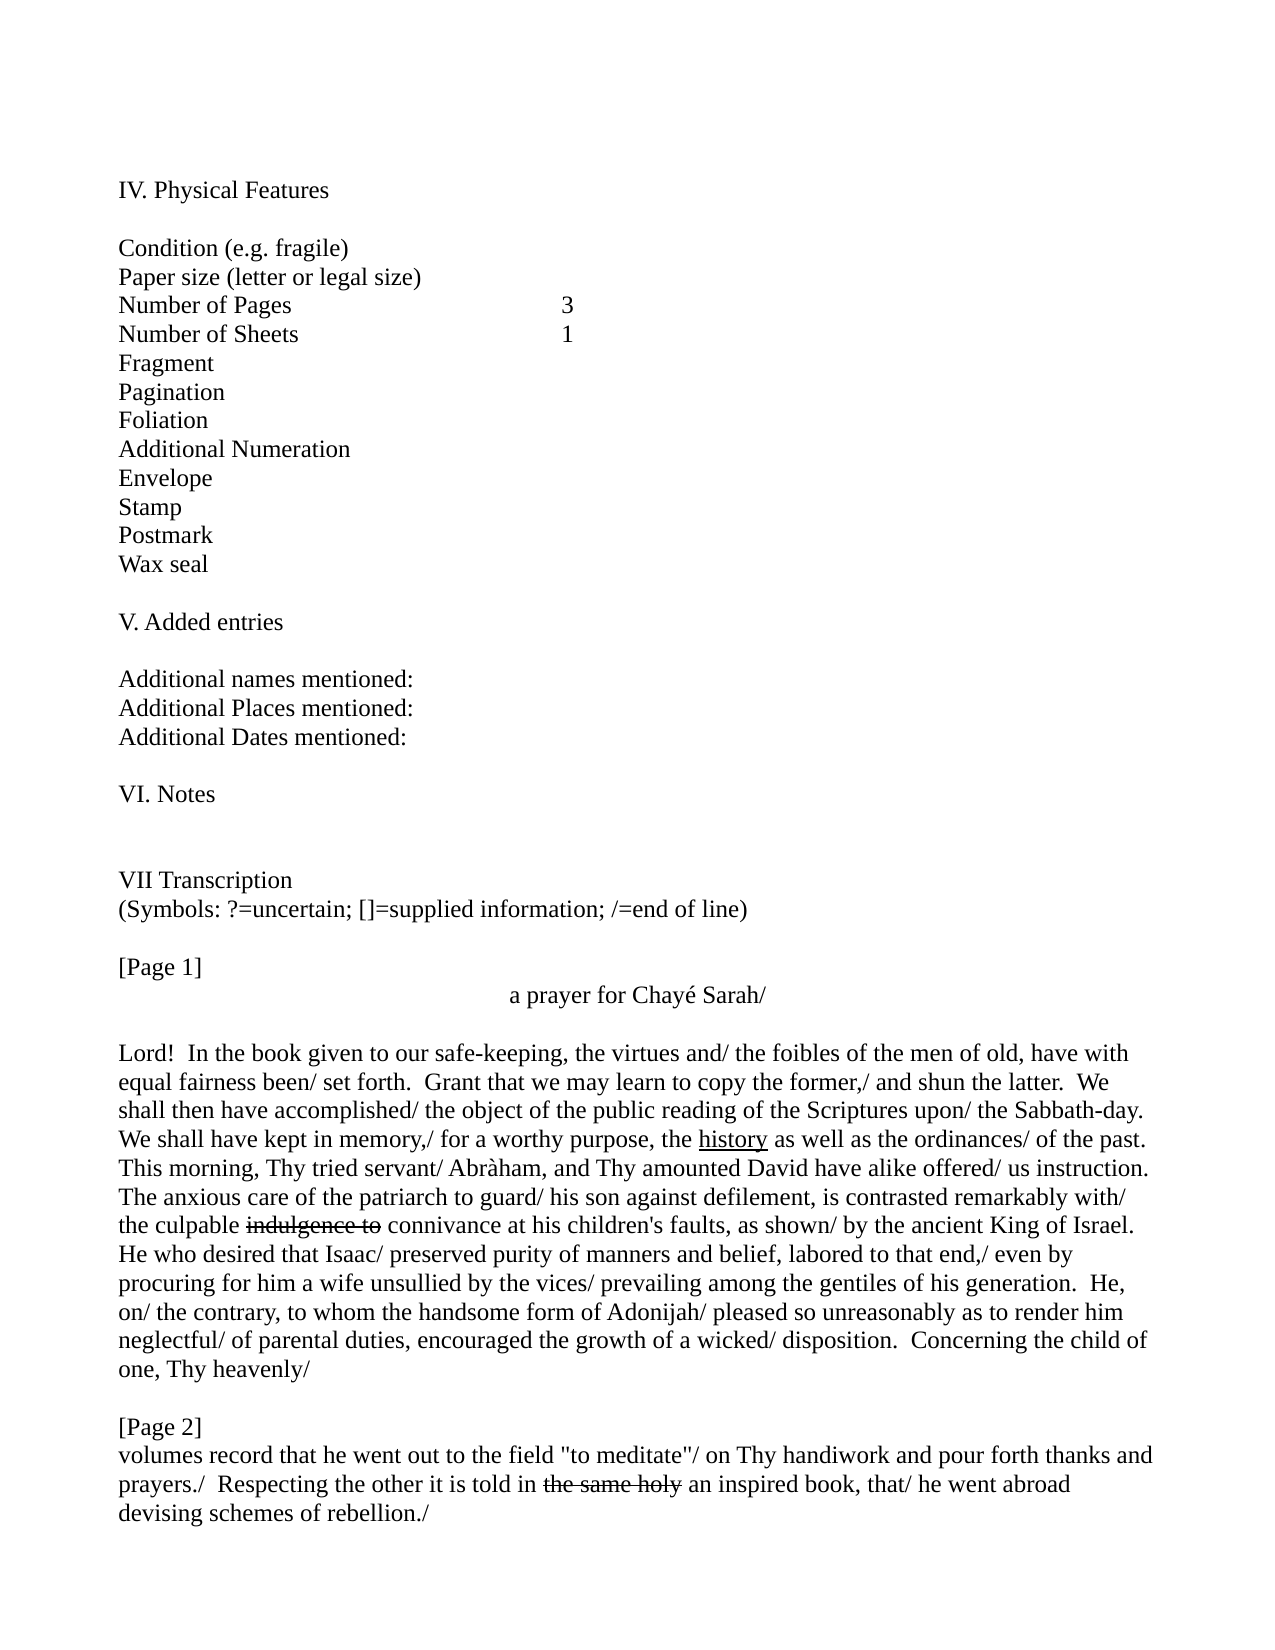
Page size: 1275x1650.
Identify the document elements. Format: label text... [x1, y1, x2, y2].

text Number of Sheets 1 [118, 319, 1157, 348]
text [Page 2] [118, 1412, 1157, 1441]
text Wax seal [118, 549, 1157, 578]
text Foliation [118, 406, 1157, 434]
text Fragment [118, 348, 1157, 377]
text Additional names mentioned: [118, 664, 1157, 693]
text [Page 1] [118, 952, 1157, 981]
text Pagination [118, 377, 1157, 406]
text Lord! In the book given to our safe-keeping, the virtues and/ the foibles of the men of old, have with equal fairness been/ set forth. Grant that we may learn to copy the former,/ and shun the latter. We shall then have accomplished/ the object of the public reading of the Scriptures upon/ the Sabbath-day. We shall have kept in memory,/ for a worthy purpose, the history as well as the ordinances/ of the past. This morning, Thy tried servant/ Abràham, and Thy amounted David have alike offered/ us instruction. The anxious care of the patriarch to guard/ his son against defilement, is contrasted remarkably with/ the culpable indulgence to connivance at his children's faults, as shown/ by the ancient King of Israel. He who desired that Isaac/ preserved purity of manners and belief, labored to that end,/ even by procuring for him a wife unsullied by the vices/ prevailing among the gentiles of his generation. He, on/ the contrary, to whom the handsome form of Adonijah/ pleased so unreasonably as to render him neglectful/ of parental duties, encouraged the growth of a wicked/ disposition. Concerning the child of one, Thy heavenly/ [118, 1038, 1157, 1383]
text Additional Dates mentioned: [118, 722, 1157, 751]
text Envelope [118, 463, 1157, 492]
text a prayer for Chayé Sarah/ [118, 981, 1157, 1009]
text Paper size (letter or legal size) [118, 262, 1157, 291]
text Postma rk [118, 521, 1157, 549]
text Condition (e.g. fragile) [118, 233, 1157, 262]
text (Symbols: ?=uncertain; []=supplied information; /=end of line) [118, 894, 1157, 923]
text Additional Numeration [118, 434, 1157, 463]
text V. Added entries [118, 607, 1157, 636]
text Stamp [118, 492, 1157, 521]
text VII Transcription [118, 866, 1157, 894]
text IV. Physical Features [118, 176, 1157, 204]
text volumes record that he went out to the field "to meditate"/ on Thy handiwork and pour forth thanks and prayers./ Respecting the other it is told in the same holy an inspired book, that/ he went abroad devising schemes of rebellion./ [118, 1441, 1157, 1527]
text Number of Pages 3 [118, 291, 1157, 319]
text VI. Notes [118, 779, 1157, 808]
text Additional Places mentioned: [118, 693, 1157, 722]
